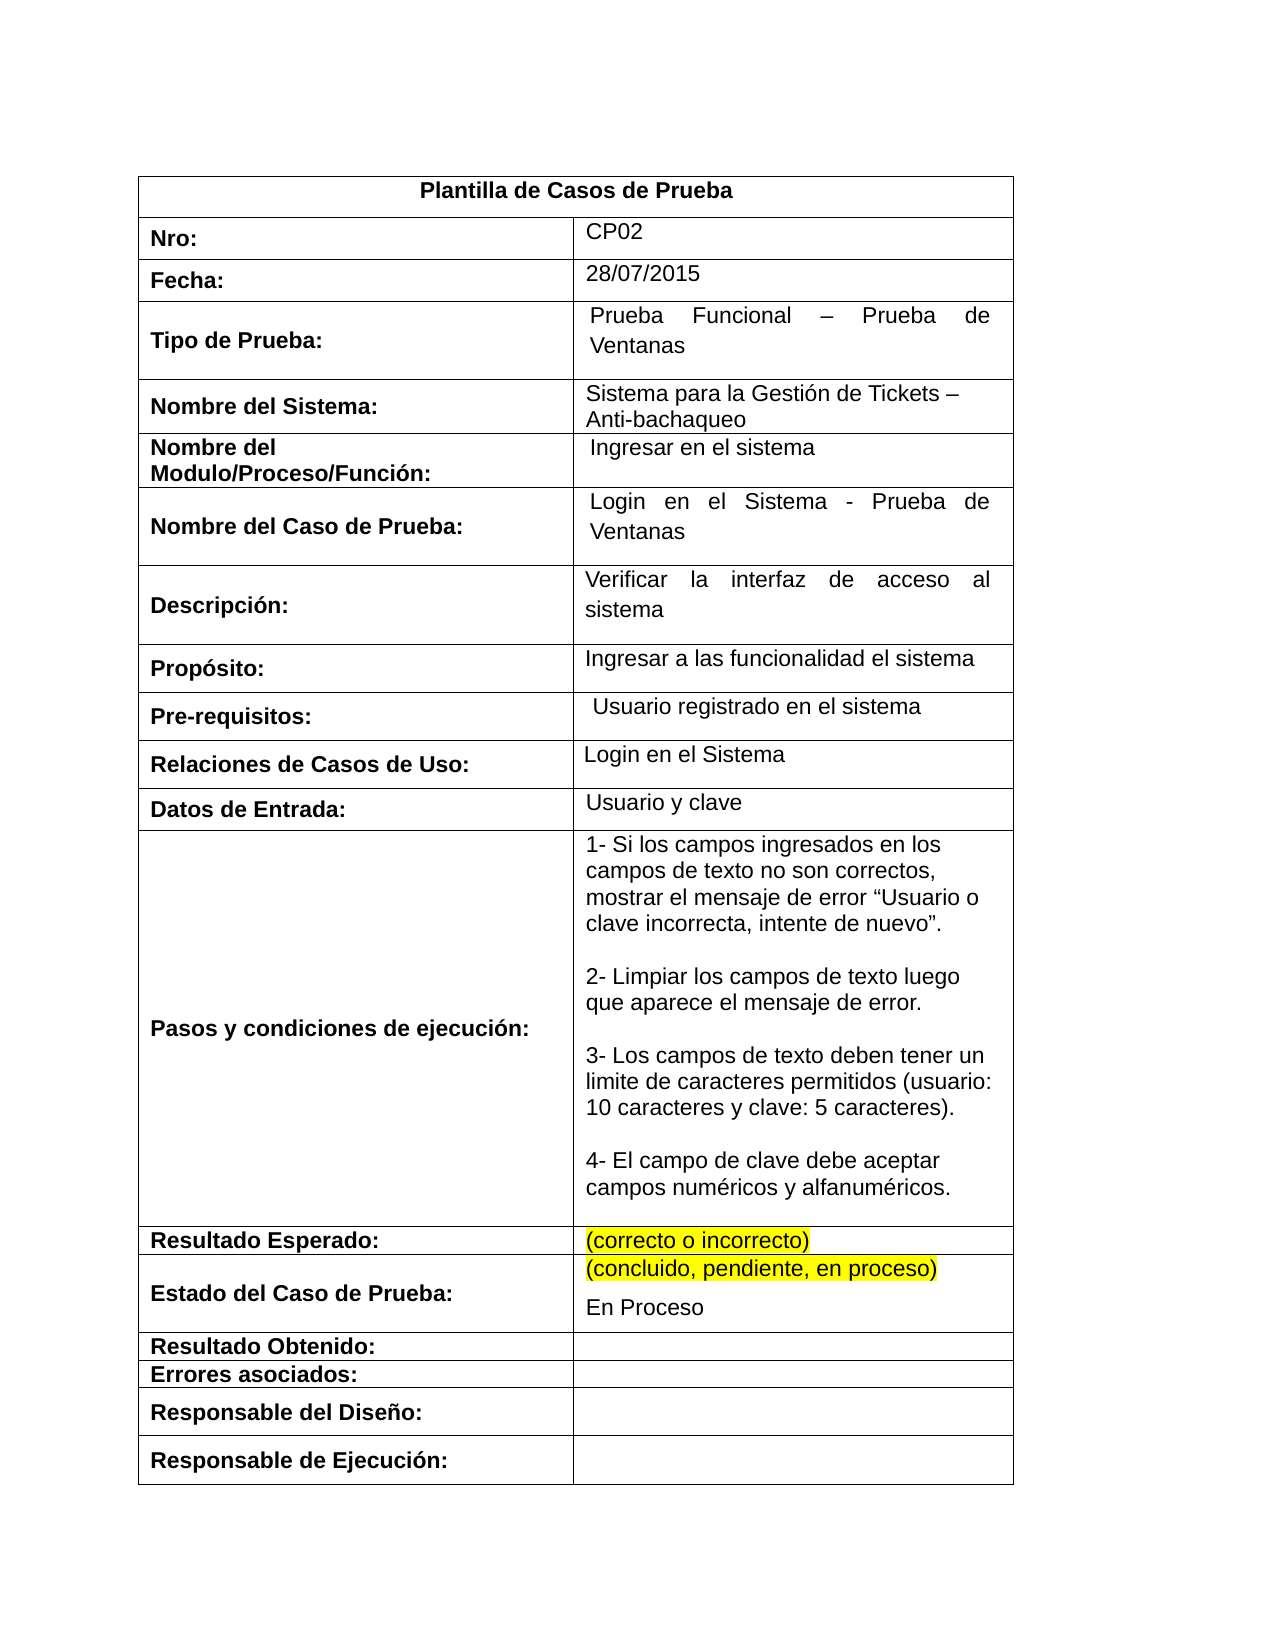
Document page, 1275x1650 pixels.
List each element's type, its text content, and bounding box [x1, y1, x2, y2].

table_cell Verificar la interfaz de acceso al sistema [574, 566, 1013, 643]
table_cell Tipo de Prueba: [139, 302, 573, 379]
table_cell Pasos y condiciones de ejecución: [139, 831, 573, 1226]
table_cell Login en el Sistema - Prueba de Ventanas [574, 488, 1013, 565]
table_cell Responsable del Diseño: [139, 1388, 573, 1435]
table_cell [574, 1388, 1013, 1435]
table_cell Usuario y clave [574, 789, 1013, 830]
table_cell [574, 1436, 1013, 1483]
table_cell Datos de Entrada: [139, 789, 573, 830]
table_cell Nombre del Caso de Prueba: [139, 488, 573, 565]
table_cell Pre-requisitos: [139, 693, 573, 740]
table_cell Ingresar a las funcionalidad el sistema [574, 645, 1013, 692]
table_cell Responsable de Ejecución: [139, 1436, 573, 1483]
table_cell Fecha: [139, 260, 573, 301]
table_cell (correcto o incorrecto) [574, 1227, 1013, 1253]
table_cell Propósito: [139, 645, 573, 692]
table_cell Relaciones de Casos de Uso: [139, 741, 573, 788]
table_cell Errores asociados: [139, 1361, 573, 1387]
table_cell Estado del Caso de Prueba: [139, 1255, 573, 1332]
table_cell [574, 1361, 1013, 1387]
table_cell 28/07/2015 [574, 260, 1013, 301]
table_cell Usuario registrado en el sistema [574, 693, 1013, 740]
table_header Plantilla de Casos de Prueba [139, 177, 1013, 217]
table_cell Descripción: [139, 566, 573, 643]
table_cell Resultado Obtenido: [139, 1333, 573, 1360]
table_cell 1- Si los campos ingresados en los campos de texto no son correctos, mostrar el mensaje de error “Usuario o clave incorrecta, intente de nuevo”. 2- Limpiar los campos de texto luego que aparece el mensaje de error. 3- Los campos de texto deben tener un limite de caracteres permitidos (usuario: 10 caracteres y clave: 5 caracteres). 4- El campo de clave debe aceptar campos numéricos y alfanuméricos. [574, 831, 1013, 1226]
table_cell Nombre del Sistema: [139, 380, 573, 433]
table_cell CP02 [574, 218, 1013, 259]
table_cell Login en el Sistema [574, 741, 1013, 788]
table_cell Prueba Funcional – Prueba de Ventanas [574, 302, 1013, 379]
table_cell Nro: [139, 218, 573, 259]
table_cell Ingresar en el sistema [574, 434, 1013, 487]
table_cell (concluido, pendiente, en proceso) En Proceso [574, 1255, 1013, 1332]
table_cell Nombre del Modulo/Proceso/Función: [139, 434, 573, 487]
table_cell [574, 1333, 1013, 1360]
table_cell Resultado Esperado: [139, 1227, 573, 1253]
table_cell Sistema para la Gestión de Tickets – Anti-bachaqueo [574, 380, 1013, 433]
